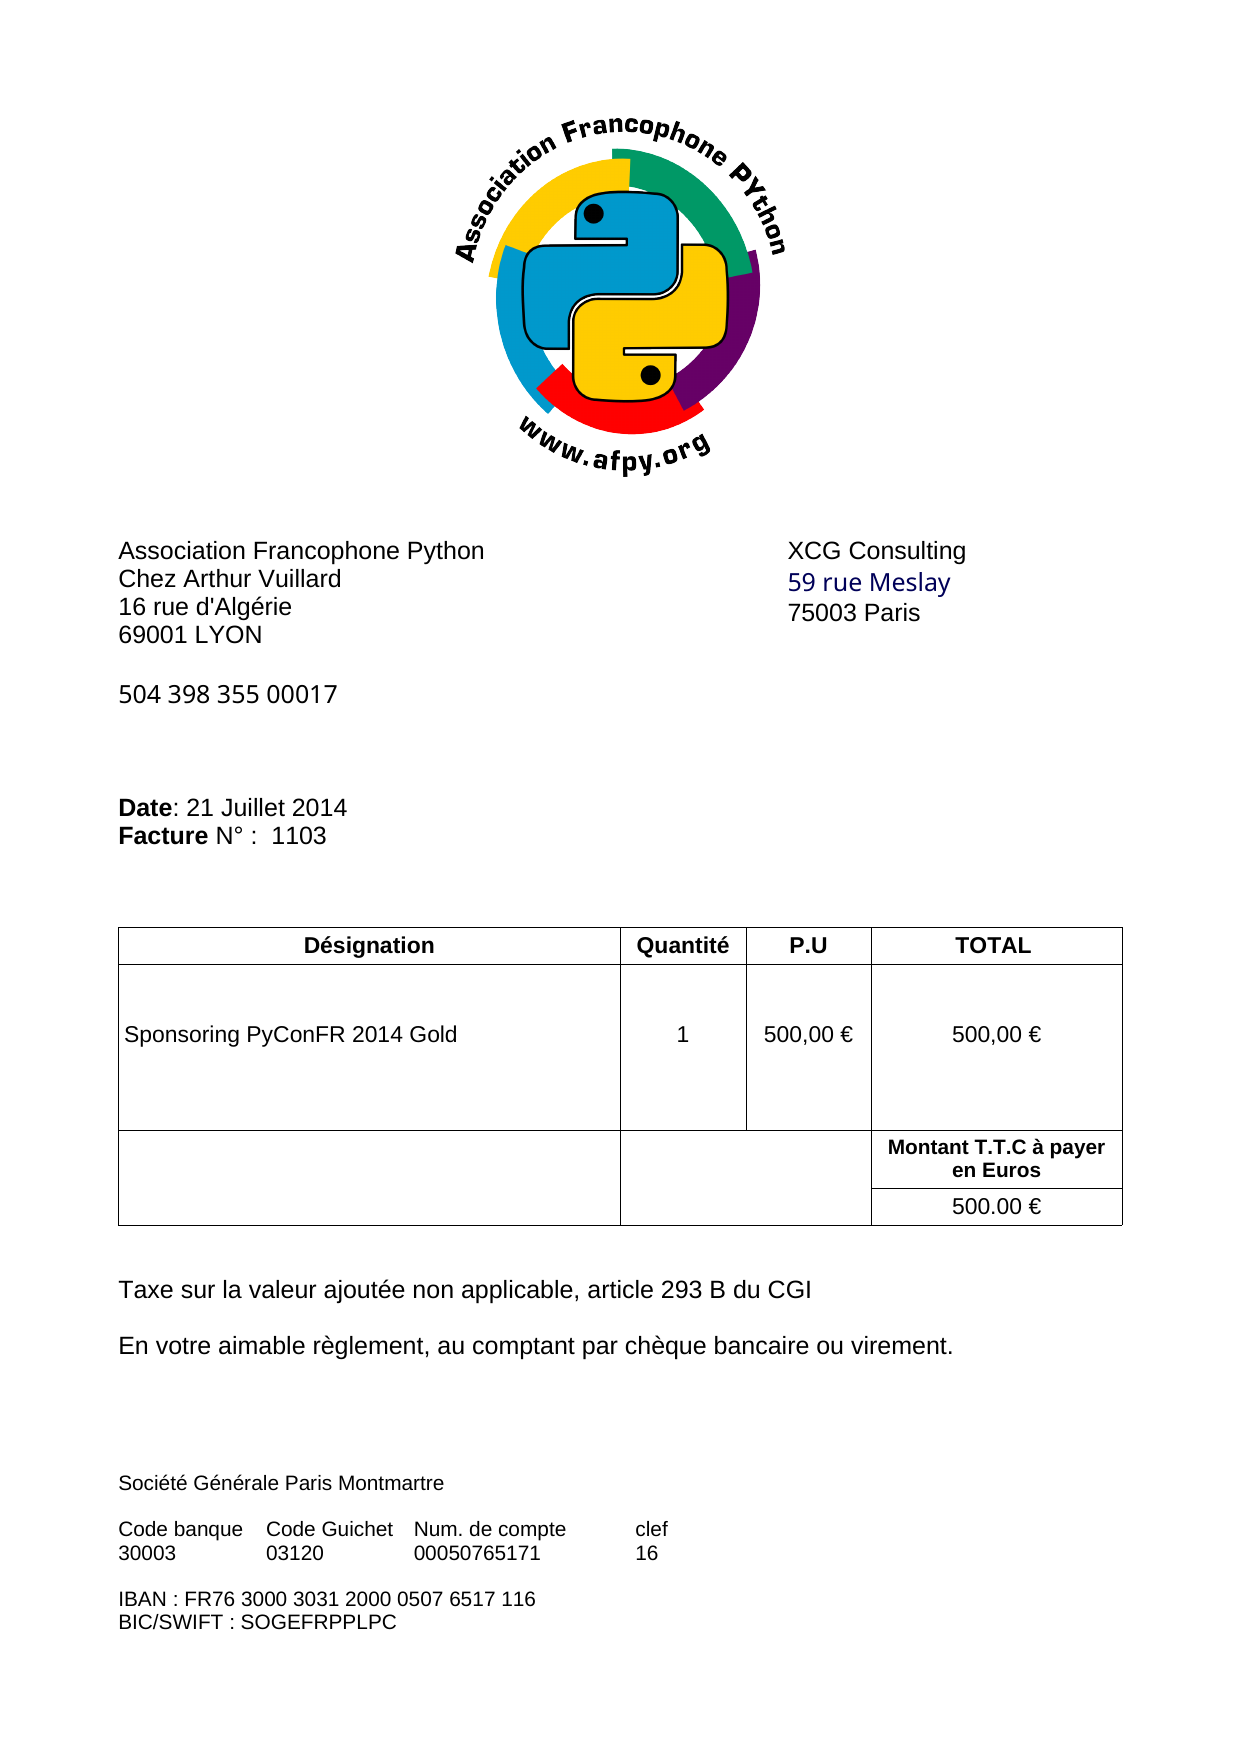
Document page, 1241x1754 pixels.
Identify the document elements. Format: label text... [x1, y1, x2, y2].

text Société Générale Paris Montmartre [118, 1472, 1122, 1495]
text 30003 03120 00050765171 16 [118, 1541, 1122, 1564]
table_cell Sponsoring PyConFR 2014 Gold [119, 965, 620, 1129]
text IBAN : FR76 3000 3031 2000 0507 6517 116 [118, 1588, 1122, 1611]
table_header Désignation [119, 928, 620, 964]
text Code banque Code Guichet Num. de compte clef [118, 1518, 1122, 1541]
text Facture N° : 1103 [118, 822, 1122, 850]
table_header [119, 1131, 620, 1225]
table_cell 1 [621, 965, 746, 1129]
table_header Association Francophone Python Chez Arthur Vuillard 16 rue d'Algérie 69001 LYON 504 398 355 00017 [118, 537, 535, 711]
picture [455, 118, 785, 477]
table_header P.U [747, 928, 871, 964]
table_header Montant T.T.C à payer en Euros [872, 1131, 1122, 1188]
table_header [535, 537, 787, 711]
text Date: 21 Juillet 2014 [118, 794, 1122, 822]
text Taxe sur la valeur ajoutée non applicable, article 293 B du CGI [118, 1276, 1122, 1304]
table_header TOTAL [872, 928, 1122, 964]
text BIC/SWIFT : SOGEFRPPLPC [118, 1611, 1122, 1634]
table_header Quantité [621, 928, 746, 964]
table_cell 500.00 € [872, 1189, 1122, 1225]
table_header [621, 1131, 871, 1225]
table_cell 500,00 € [872, 965, 1122, 1129]
text En votre aimable règlement, au comptant par chèque bancaire ou virement. [118, 1332, 1122, 1360]
table_header XCG Consulting 59 rue Meslay 75003 Paris [787, 537, 1122, 711]
table_cell 500,00 € [747, 965, 871, 1129]
